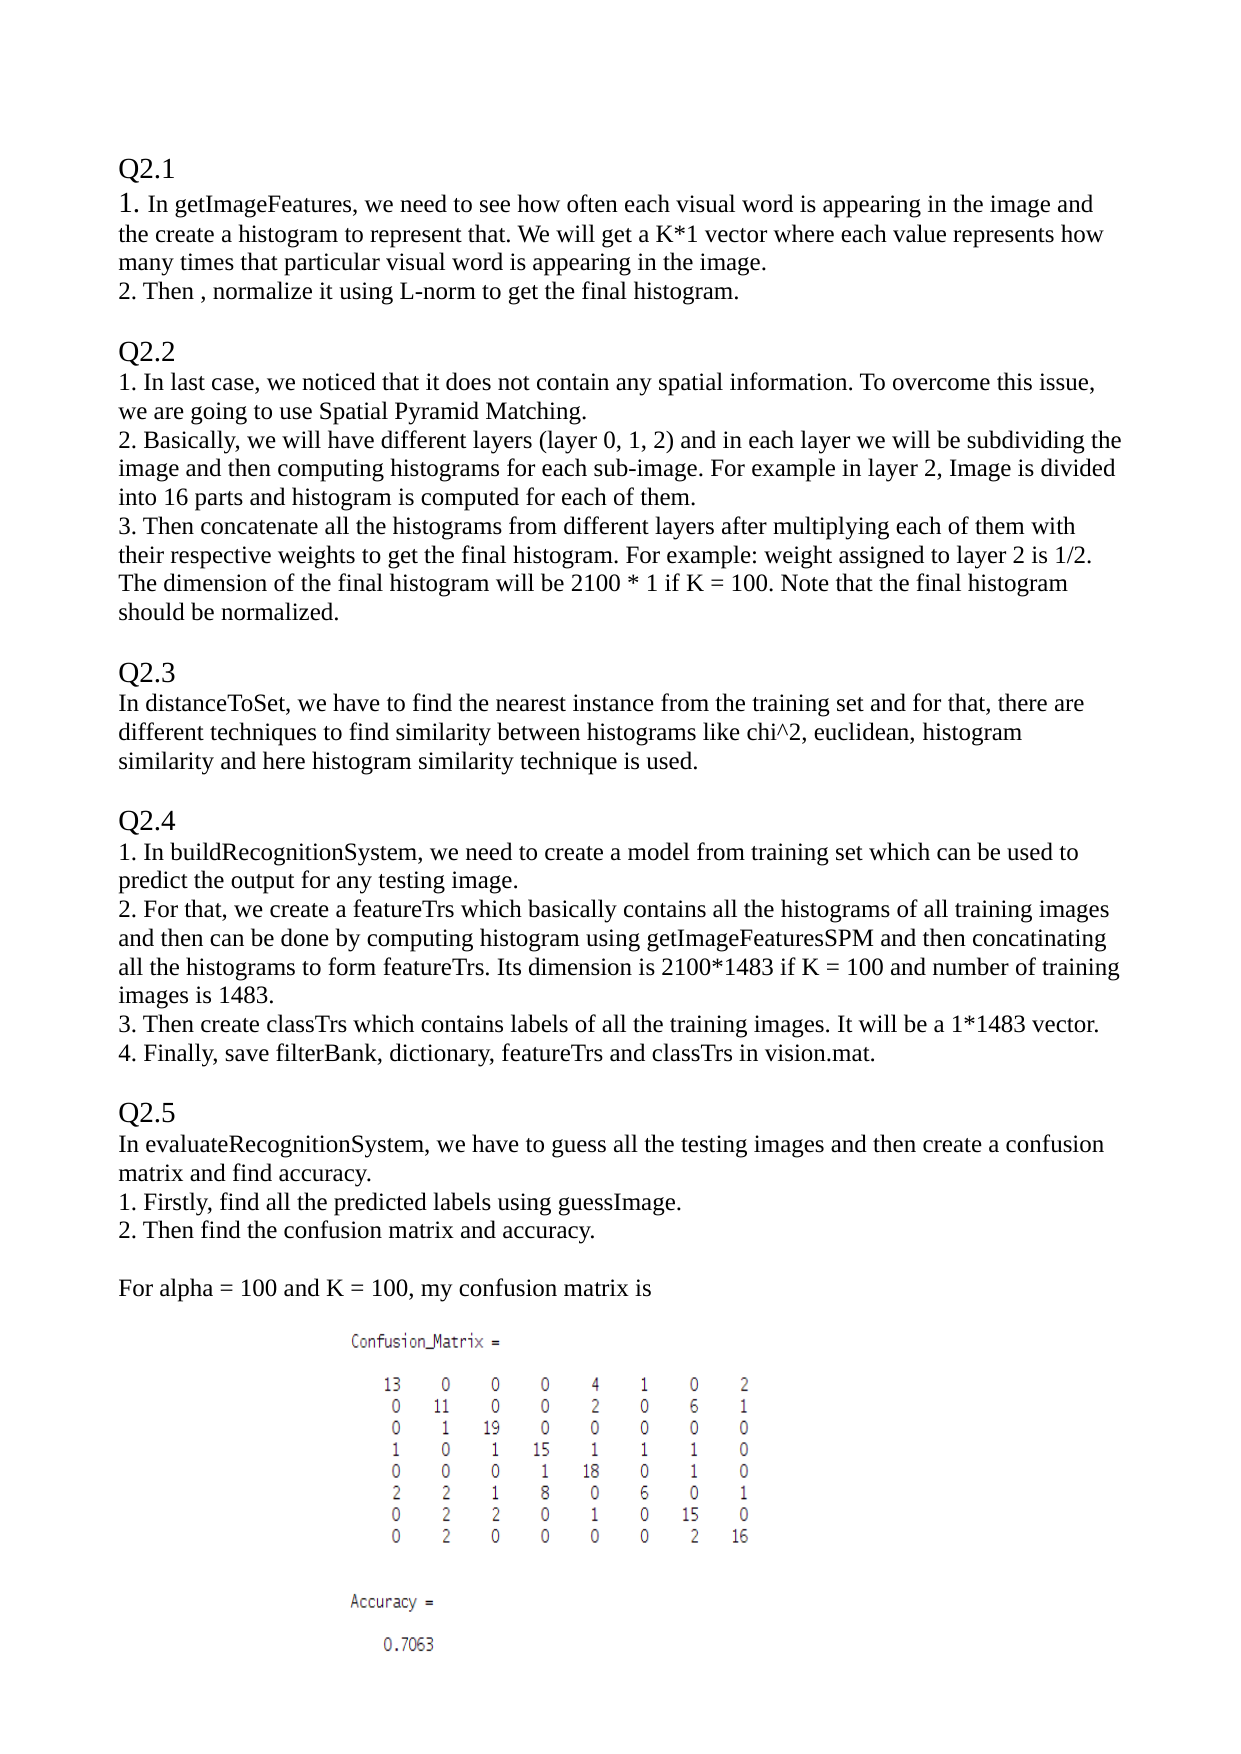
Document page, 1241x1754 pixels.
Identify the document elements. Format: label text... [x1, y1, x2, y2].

text 2. Then , normalize it using L-norm to get the final histogram. [118, 276, 1122, 305]
text For alpha = 100 and K = 100, my confusion matrix is [118, 1273, 1122, 1302]
text Q2.2 1. In last case, we noticed that it does not contain any spatial information. To overcome this issue, we are going to use Spatial Pyramid Matching. [118, 334, 1122, 425]
text 1. Firstly, find all the predicted labels using guessImage. [118, 1187, 1122, 1215]
text Q2.3 [118, 655, 1122, 688]
text In distanceToSet, we have to find the nearest instance from the training set and for that, there are different techniques to find similarity between histograms like chi^2, euclidean, histogram similarity and here histogram similarity technique is used. [118, 688, 1122, 774]
text 2. For that, we create a featureTrs which basically contains all the histograms of all training images and then can be done by computing histogram using getImageFeaturesSPM and then concatinating all the histograms to form featureTrs. Its dimension is 2100*1483 if K = 100 and number of training images is 1483. [118, 894, 1122, 1009]
text In evaluateRecognitionSystem, we have to guess all the testing images and then create a confusion matrix and find accuracy. [118, 1129, 1122, 1187]
text 3. Then concatenate all the histograms from different layers after multiplying each of them with their respective weights to get the final histogram. For example: weight assigned to layer 2 is 1/2. The dimension of the final histogram will be 2100 * 1 if K = 100. Note that the final histogram should be normalized. [118, 511, 1122, 626]
text 3. Then create classTrs which contains labels of all the training images. It will be a 1*1483 vector. [118, 1009, 1122, 1038]
text 4. Finally, save filterBank, dictionary, featureTrs and classTrs in vision.mat. [118, 1038, 1122, 1067]
text Q2.5 [118, 1096, 1122, 1129]
text 1. In buildRecognitionSystem, we need to create a model from training set which can be used to predict the output for any testing image. [118, 837, 1122, 894]
text Q2.4 [118, 803, 1122, 837]
text 2. Basically, we will have different layers (layer 0, 1, 2) and in each layer we will be subdividing the image and then computing histograms for each sub-image. For example in layer 2, Image is divided into 16 parts and histogram is computed for each of them. [118, 425, 1122, 511]
text 2. Then find the confusion matrix and accuracy. [118, 1215, 1122, 1244]
picture [348, 1318, 789, 1666]
text Q2.1 1. In getImageFeatures, we need to see how often each visual word is appearing in the image and the create a histogram to represent that. We will get a K*1 vector where each value represents how many times that particular visual word is appearing in the image. [118, 152, 1122, 276]
